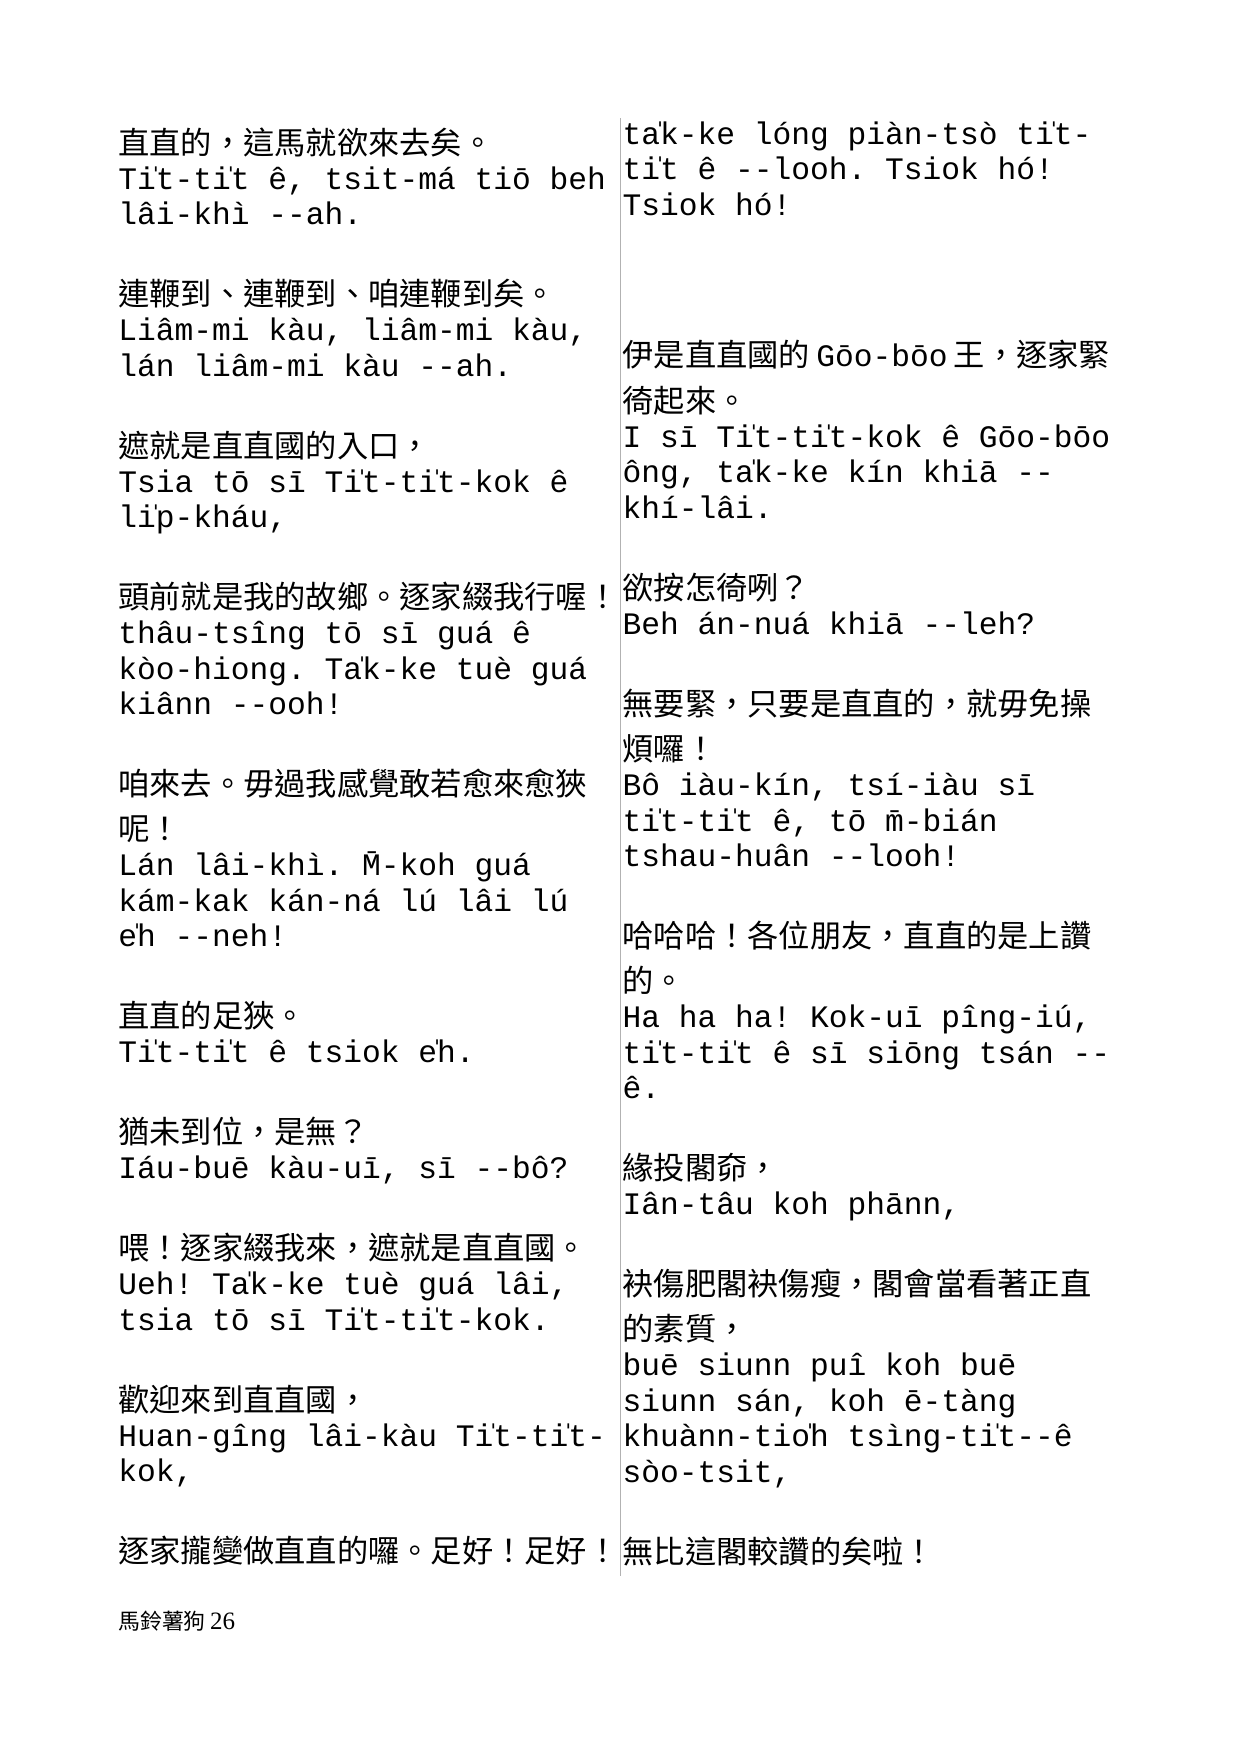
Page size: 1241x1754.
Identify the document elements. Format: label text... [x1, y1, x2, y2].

text 頭前就是我的故鄉。逐家綴我行喔！ [118, 572, 618, 618]
text 欲按怎徛咧？ [622, 563, 1122, 608]
text 歡迎來到直直國， [118, 1375, 618, 1420]
text Ha ha ha! Kok-uī pîng-iú, ti̍t-ti̍t ê sī siōng tsán --ê. [622, 1002, 1122, 1108]
text buē siunn puî koh buē siunn sán, koh ē-tàng khuànn-tio̍h tsìng-ti̍t--ê sòo-tsit, [622, 1350, 1122, 1491]
text Iân-tâu koh phānn, [622, 1188, 1122, 1224]
text ta̍k-ke lóng piàn-tsò ti̍t-ti̍t ê --looh. Tsiok hó! Tsiok hó! [622, 118, 1122, 224]
text Liâm-mi kàu, liâm-mi kàu, lán liâm-mi kàu --ah. [118, 315, 618, 386]
text Ueh! Ta̍k-ke tuè guá lâi, tsia tō sī Ti̍t-ti̍t-kok. [118, 1269, 618, 1339]
text 伊是直直國的Gōo-bōo王，逐家緊徛起來。 [622, 331, 1122, 421]
text Beh án-nuá khiā --leh? [622, 608, 1122, 644]
text 猶未到位，是無？ [118, 1107, 618, 1153]
text 無要緊，只要是直直的，就毋免操煩囉！ [622, 679, 1122, 769]
text Bô iàu-kín, tsí-iàu sī ti̍t-ti̍t ê, tō m̄-bián tshau-huân --looh! [622, 769, 1122, 876]
text 咱來去。毋過我感覺敢若愈來愈狹呢！ [118, 759, 618, 850]
text Huan-gîng lâi-kàu Ti̍t-ti̍t-kok, [118, 1420, 618, 1491]
text thâu-tsîng tō sī guá ê kòo-hiong. Ta̍k-ke tuè guá kiânn --ooh! [118, 618, 618, 724]
text I sī Ti̍t-ti̍t-kok ê Gōo-bōo ông, ta̍k-ke kín khiā --khí-lâi. [622, 421, 1122, 528]
text 逐家攏變做直直的囉。足好！足好！ [118, 1526, 618, 1572]
text 哈哈哈！各位朋友，直直的是上讚的。 [622, 911, 1122, 1002]
text 緣投閣奅， [622, 1143, 1122, 1188]
text Ti̍t-ti̍t ê, tsit-má tiō beh lâi-khì --ah. [118, 163, 618, 234]
text 直直的，這馬就欲來去矣。 [118, 118, 618, 163]
text Tsia tō sī Ti̍t-ti̍t-kok ê li̍p-kháu, [118, 466, 618, 537]
text Lán lâi-khì. M̄-koh guá kám-kak kán-ná lú lâi lú e̍h --neh! [118, 850, 618, 956]
text Iáu-buē kàu-uī, sī --bô? [118, 1153, 618, 1188]
text 連鞭到、連鞭到、咱連鞭到矣。 [118, 269, 618, 315]
text 袂傷肥閣袂傷瘦，閣會當看著正直的素質， [622, 1259, 1122, 1350]
text 無比這閣較讚的矣啦！ [622, 1527, 1122, 1572]
text 直直的足狹。 [118, 991, 618, 1037]
text 喂！逐家綴我來，遮就是直直國。 [118, 1223, 618, 1269]
text 遮就是直直國的入口， [118, 421, 618, 466]
text Ti̍t-ti̍t ê tsiok e̍h. [118, 1037, 618, 1072]
